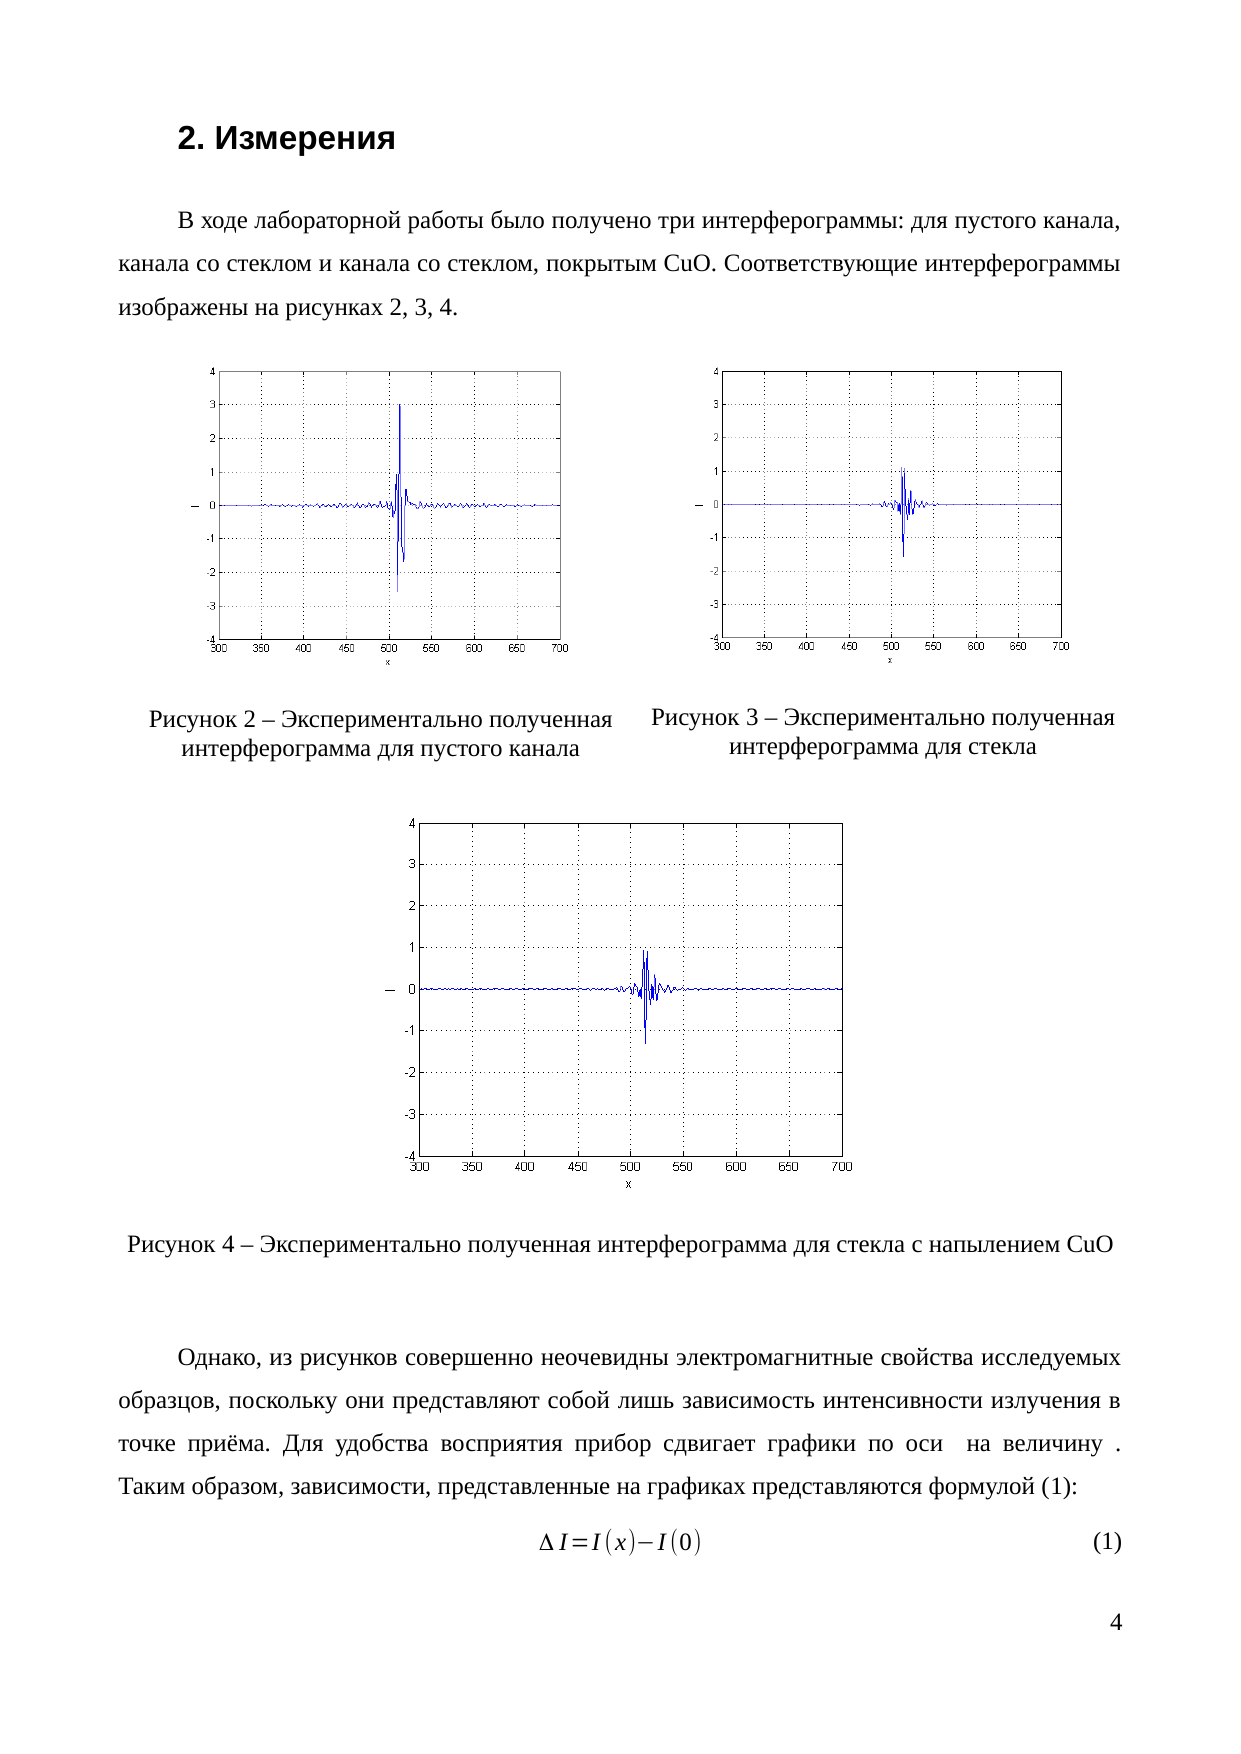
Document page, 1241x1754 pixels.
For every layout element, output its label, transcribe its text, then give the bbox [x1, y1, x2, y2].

picture [348, 791, 893, 1200]
table_header Рисунок 3 – Экспериментально полученная интерферограмма для стекла [643, 346, 1123, 791]
text В ходе лабораторной работы было получено три интерферограммы: для пустого канала, канала со стеклом и канала со стеклом, покрытым CuO. Соответствующие интерферограммы изображены на рисунках 2, 3, 4. [118, 205, 1122, 320]
picture [161, 346, 600, 675]
text (1) [118, 1526, 1122, 1557]
table_header Рисунок 2 – Экспериментально полученная интерферограмма для пустого канала [118, 346, 643, 791]
subtitle Измерения [118, 118, 1122, 157]
picture [665, 346, 1102, 673]
table_cell Рисунок 4 – Экспериментально полученная интерферограмма для стекла с напылением CuO [118, 791, 1123, 1287]
text Однако, из рисунков совершенно неочевидны электромагнитные свойства исследуемых образцов, поскольку они представляют собой лишь зависимость интенсивности излучения в точке приёма. Для удобства восприятия прибор сдвигает графики по оси на величину . Таким образом, зависимости, представленные на графиках представляются формулой (1): [118, 1342, 1122, 1500]
